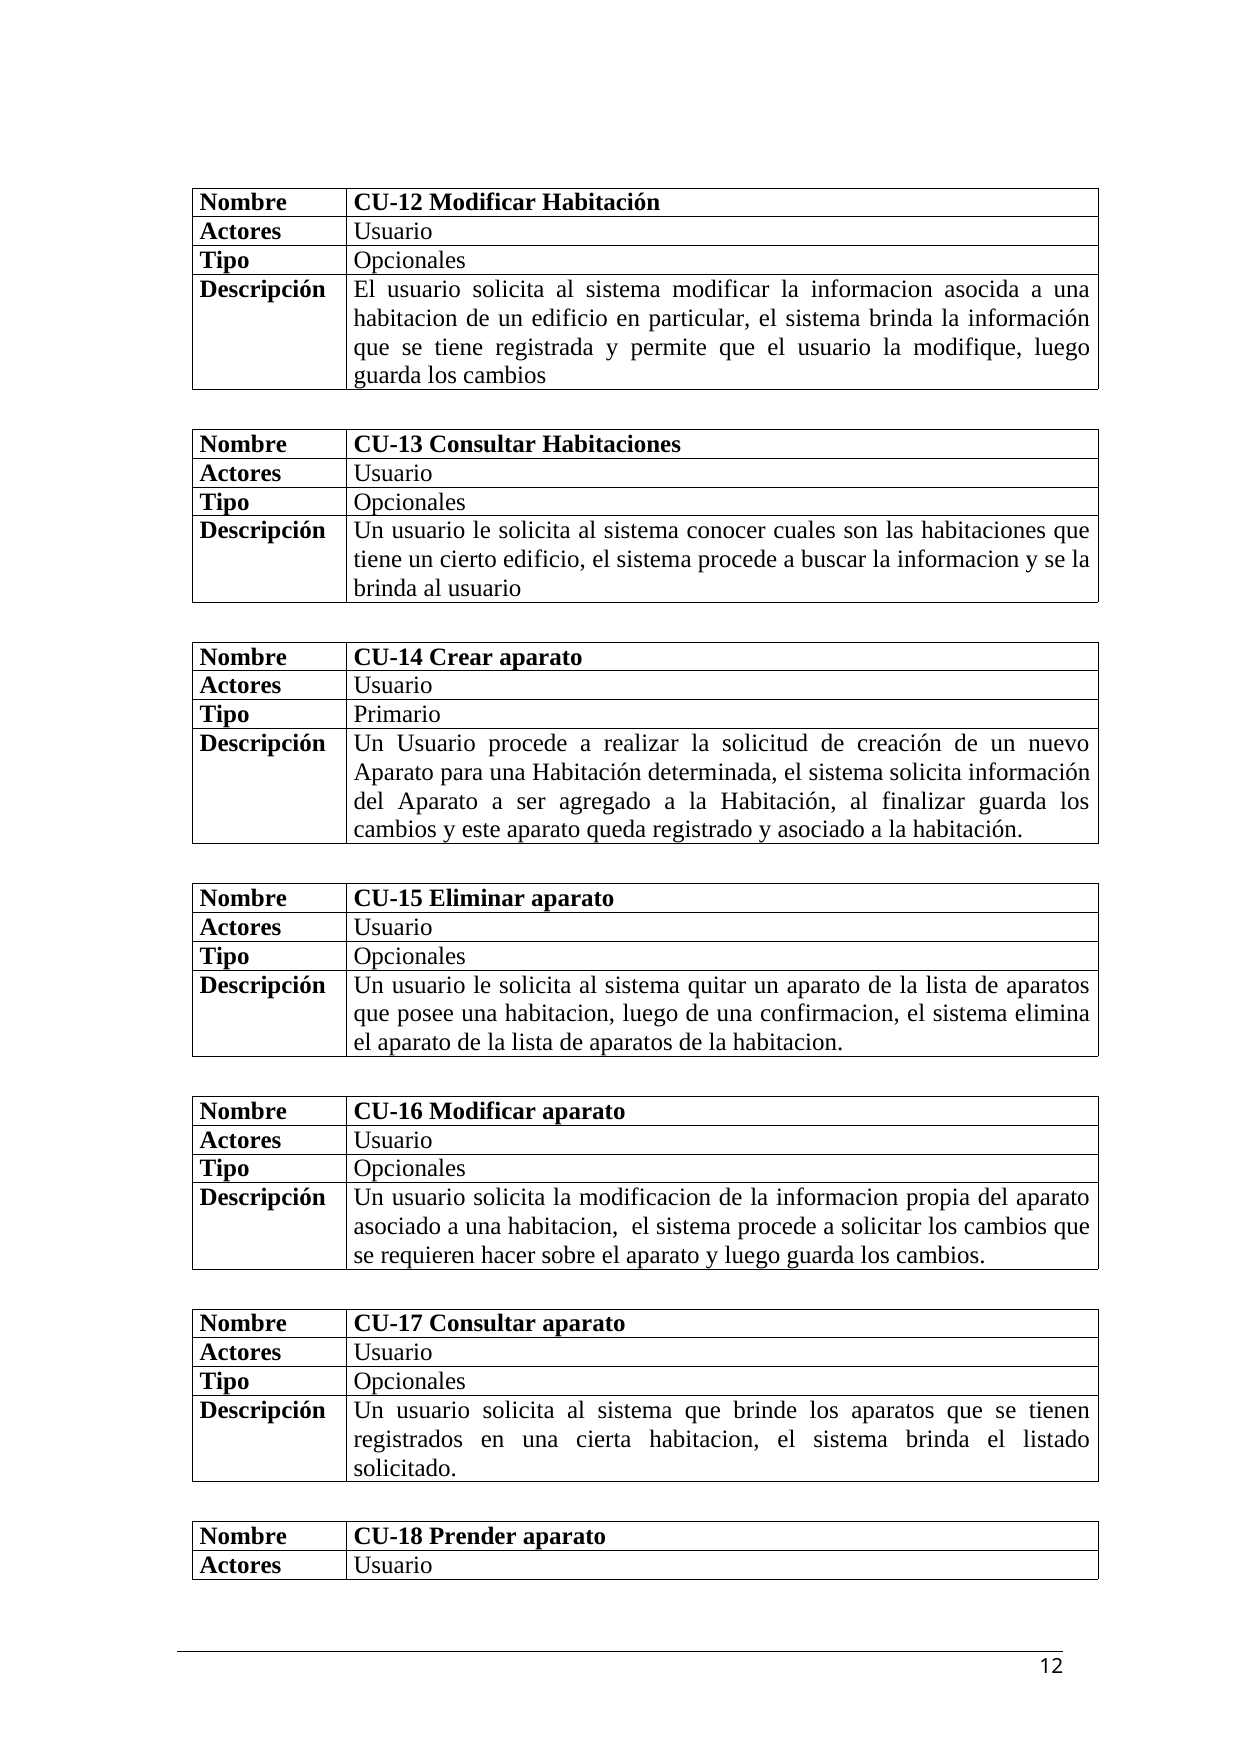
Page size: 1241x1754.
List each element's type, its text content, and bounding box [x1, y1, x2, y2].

table_cell Opcionales [347, 942, 1098, 969]
table_cell Descripción [193, 971, 346, 1056]
table_cell Tipo [193, 1367, 346, 1395]
table_header Nombre [193, 189, 346, 216]
table_cell Tipo [193, 1155, 346, 1182]
table_header Nombre [193, 1522, 346, 1550]
table_cell Tipo [193, 246, 346, 274]
table_cell Un usuario solicita al sistema que brinde los aparatos que se tienen registrados en una cierta habitacion, el sistema brinda el listado solicitado. [347, 1396, 1098, 1481]
table_cell Tipo [193, 942, 346, 969]
table_header Nombre [193, 1310, 346, 1337]
table_cell Opcionales [347, 1155, 1098, 1182]
table_cell Actores [193, 459, 346, 487]
table_cell Un usuario solicita la modificacion de la informacion propia del aparato asociado a una habitacion, el sistema procede a solicitar los cambios que se requieren hacer sobre el aparato y luego guarda los cambios. [347, 1183, 1098, 1269]
table_header CU-17 Consultar aparato [347, 1310, 1098, 1337]
table_cell Usuario [347, 217, 1098, 245]
table_cell El usuario solicita al sistema modificar la informacion asocida a una habitacion de un edificio en particular, el sistema brinda la información que se tiene registrada y permite que el usuario la modifique, luego guarda los cambios [347, 275, 1098, 389]
table_cell Descripción [193, 729, 346, 843]
table_cell Actores [193, 217, 346, 245]
table_cell Usuario [347, 671, 1098, 699]
table_header Nombre [193, 1097, 346, 1124]
table_header Nombre [193, 884, 346, 912]
table_cell Un usuario le solicita al sistema conocer cuales son las habitaciones que tiene un cierto edificio, el sistema procede a buscar la informacion y se la brinda al usuario [347, 516, 1098, 602]
table_cell Actores [193, 1126, 346, 1153]
table_cell Un usuario le solicita al sistema quitar un aparato de la lista de aparatos que posee una habitacion, luego de una confirmacion, el sistema elimina el aparato de la lista de aparatos de la habitacion. [347, 971, 1098, 1056]
table_cell Descripción [193, 275, 346, 389]
table_cell Primario [347, 700, 1098, 728]
table_cell Usuario [347, 1126, 1098, 1153]
table_cell Actores [193, 671, 346, 699]
table_cell Tipo [193, 700, 346, 728]
table_header CU-14 Crear aparato [347, 643, 1098, 670]
table_cell Un Usuario procede a realizar la solicitud de creación de un nuevo Aparato para una Habitación determinada, el sistema solicita información del Aparato a ser agregado a la Habitación, al finalizar guarda los cambios y este aparato queda registrado y asociado a la habitación. [347, 729, 1098, 843]
table_cell Usuario [347, 913, 1098, 941]
table_header Nombre [193, 430, 346, 458]
table_header CU-15 Eliminar aparato [347, 884, 1098, 912]
table_cell Opcionales [347, 1367, 1098, 1395]
table_cell Descripción [193, 1183, 346, 1269]
table_cell Usuario [347, 1338, 1098, 1366]
table_header Nombre [193, 643, 346, 670]
table_cell Actores [193, 913, 346, 941]
table_cell Usuario [347, 459, 1098, 487]
table_cell Opcionales [347, 246, 1098, 274]
table_header CU-18 Prender aparato [347, 1522, 1098, 1550]
table_cell Descripción [193, 516, 346, 602]
table_cell Opcionales [347, 488, 1098, 515]
table_header CU-12 Modificar Habitación [347, 189, 1098, 216]
table_cell Descripción [193, 1396, 346, 1481]
table_cell Tipo [193, 488, 346, 515]
table_header CU-16 Modificar aparato [347, 1097, 1098, 1124]
table_cell Usuario [347, 1551, 1098, 1579]
table_header CU-13 Consultar Habitaciones [347, 430, 1098, 458]
table_cell Actores [193, 1551, 346, 1579]
table_cell Actores [193, 1338, 346, 1366]
